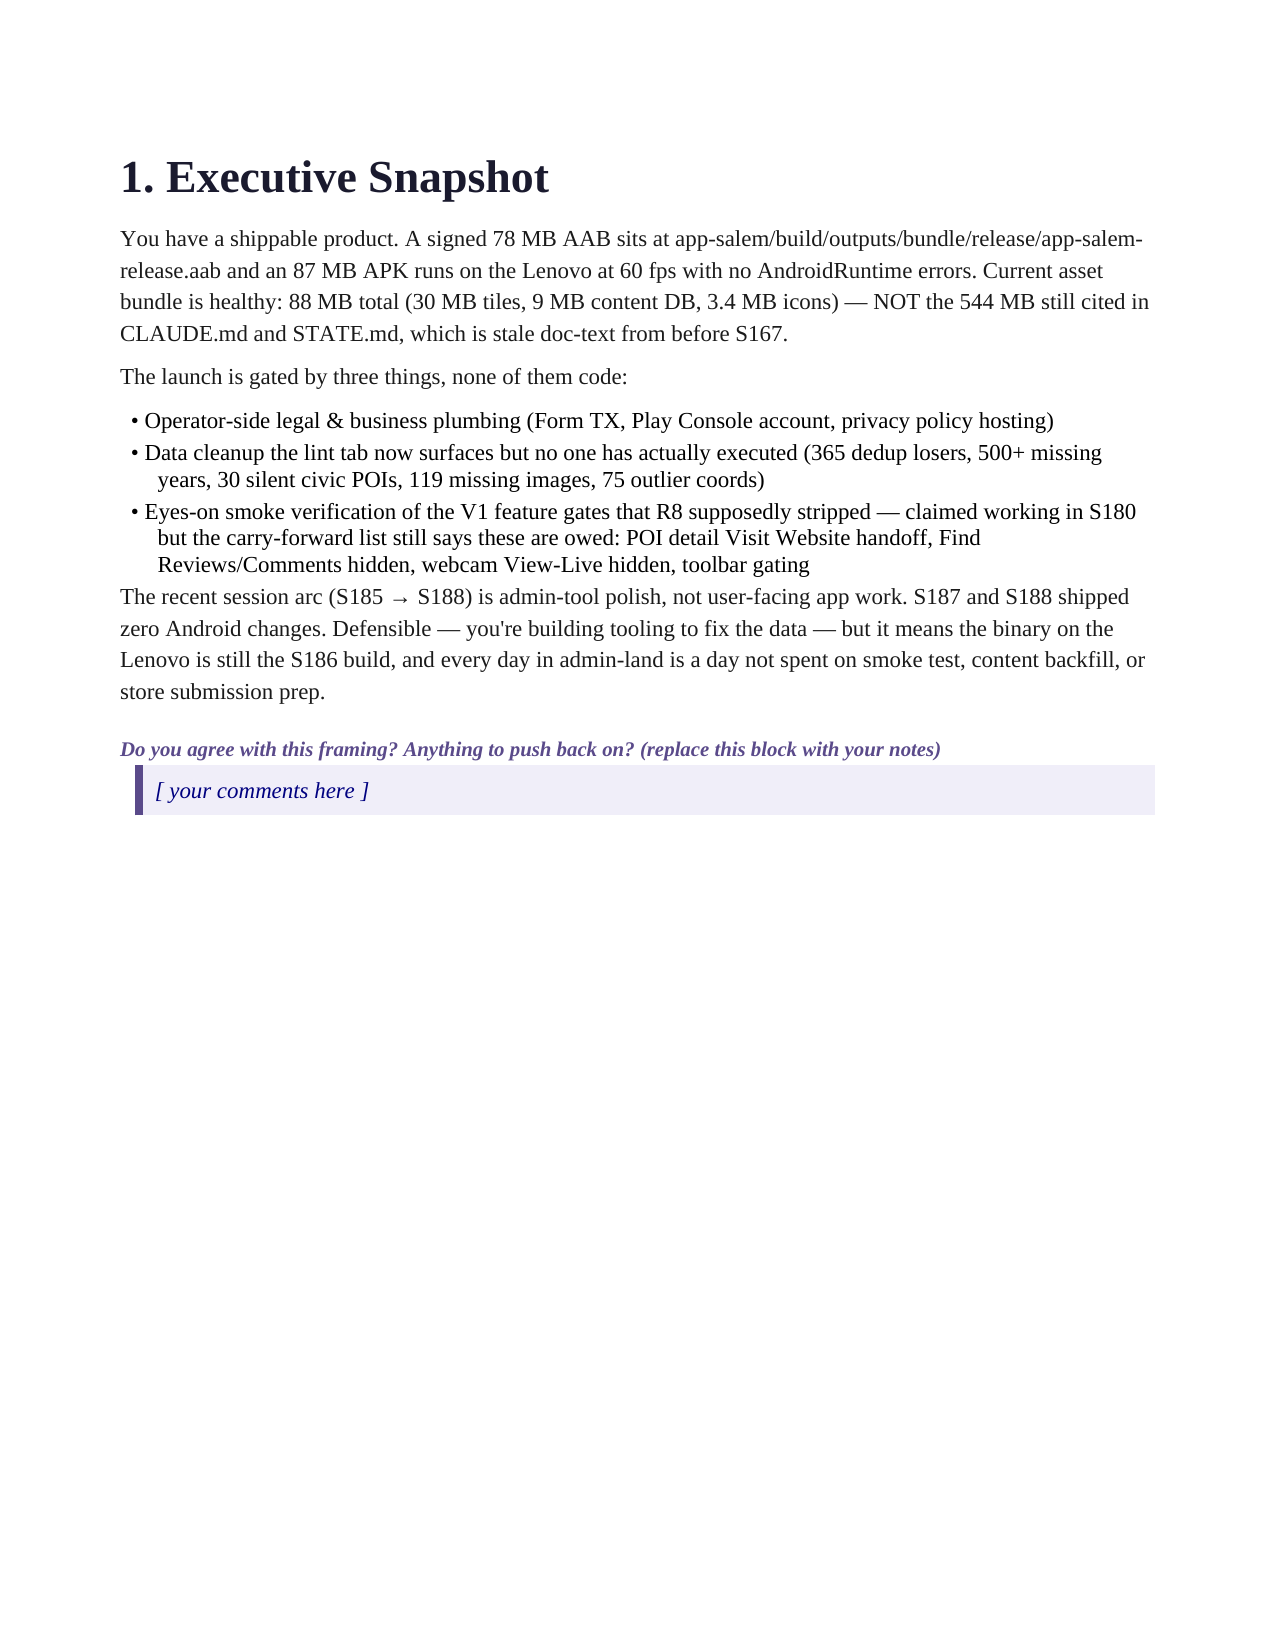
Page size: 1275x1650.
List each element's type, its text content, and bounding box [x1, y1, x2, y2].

text Do you agree with this framing? Anything to push back on? (replace this block with your notes) [120, 736, 1155, 761]
text • Eyes-on smoke verification of the V1 feature gates that R8 supposedly stripped — claimed working in S180 but the carry-forward list still says these are owed: POI detail Visit Website handoff, Find Reviews/Comments hidden, webcam View-Live hidden, toolbar gating [131, 498, 1155, 577]
text The recent session arc (S185 → S188) is admin-tool polish, not user-facing app work. S187 and S188 shipped zero Android changes. Defensible — you're building tooling to fix the data — but it means the binary on the Lenovo is still the S186 build, and every day in admin-land is a day not spent on smoke test, content backfill, or store submission prep. [120, 583, 1155, 704]
text • Operator-side legal & business plumbing (Form TX, Play Console account, privacy policy hosting) [131, 407, 1155, 433]
text • Data cleanup the lint tab now surfaces but no one has actually executed (365 dedup losers, 500+ missing years, 30 silent civic POIs, 119 missing images, 75 outlier coords) [131, 439, 1155, 492]
subtitle 1. Executive Snapshot [120, 150, 1155, 203]
text The launch is gated by three things, none of them code: [120, 363, 1155, 390]
text [ your comments here ] [143, 765, 1155, 815]
text You have a shippable product. A signed 78 MB AAB sits at app-salem/build/outputs/bundle/release/app-salem-release.aab and an 87 MB APK runs on the Lenovo at 60 fps with no AndroidRuntime errors. Current asset bundle is healthy: 88 MB total (30 MB tiles, 9 MB content DB, 3.4 MB icons) — NOT the 544 MB still cited in CLAUDE.md and STATE.md, which is stale doc-text from before S167. [120, 225, 1155, 346]
